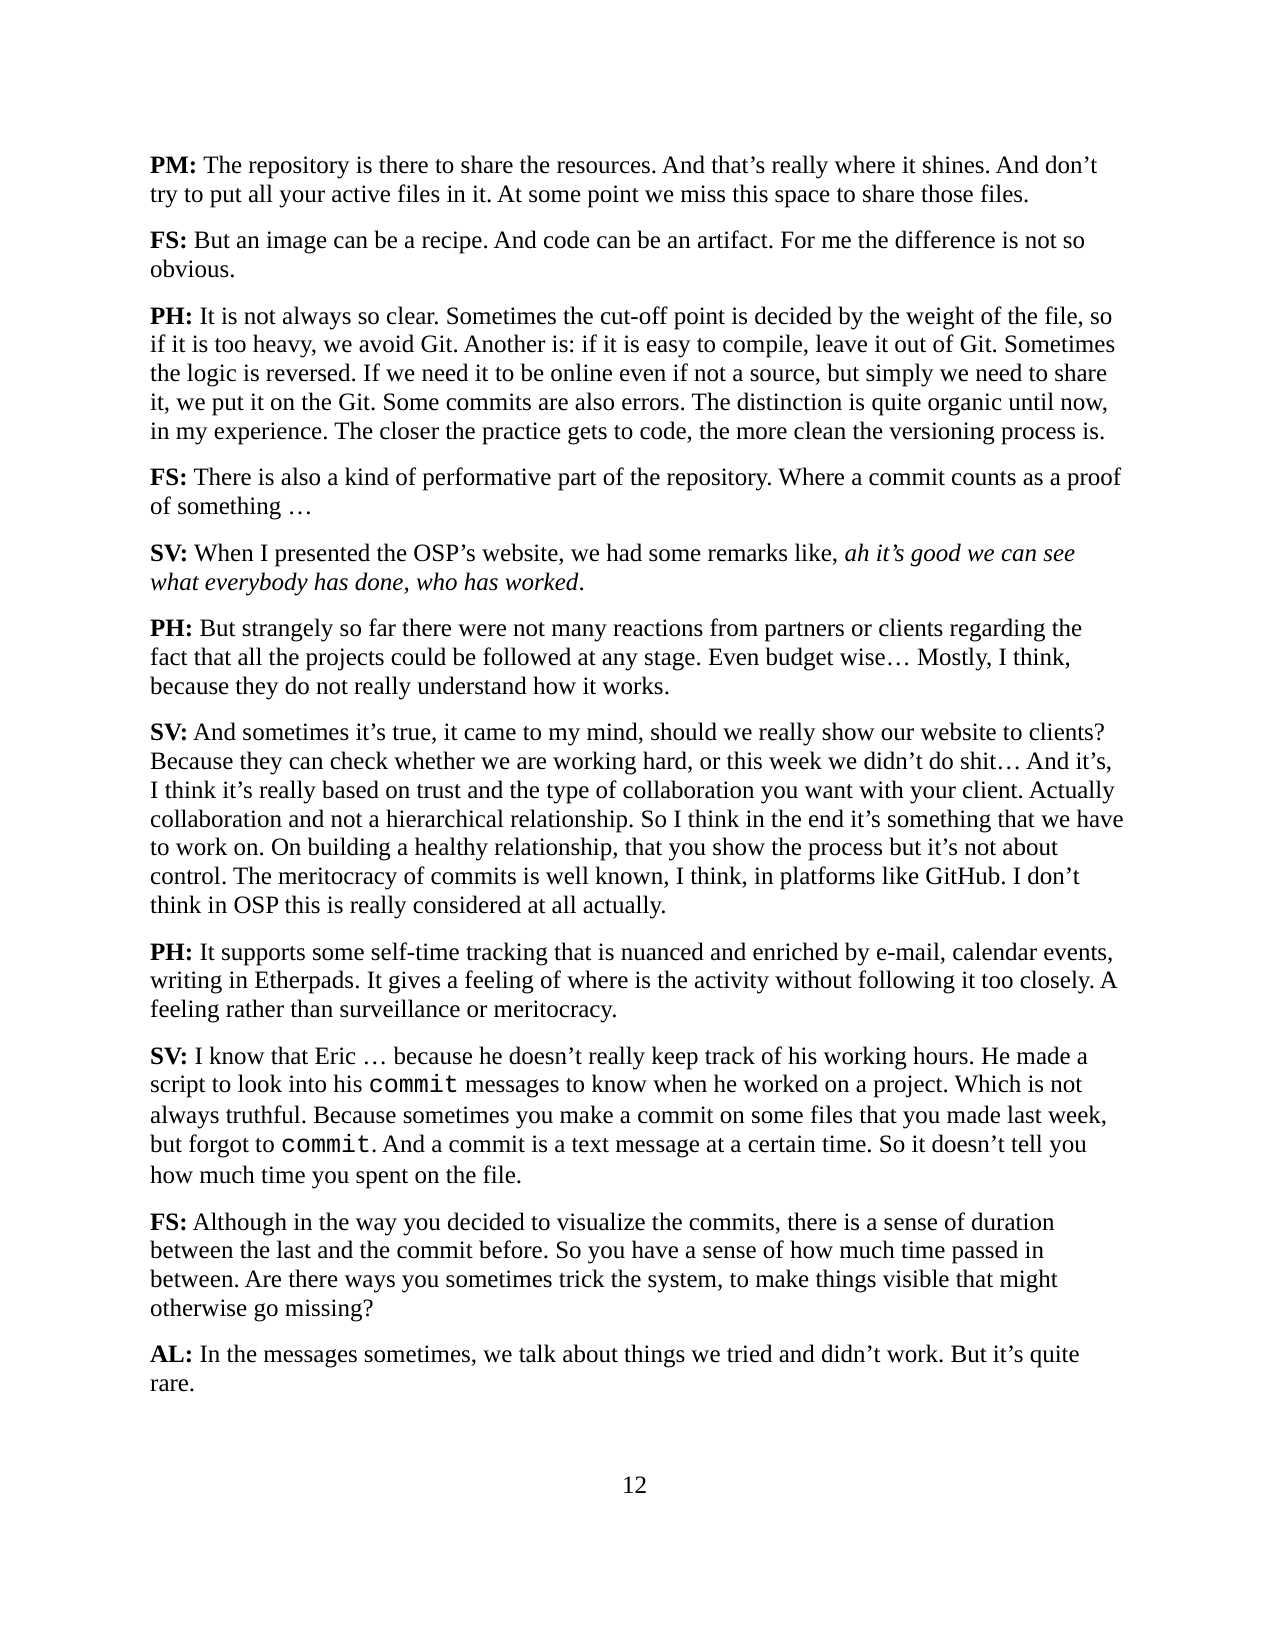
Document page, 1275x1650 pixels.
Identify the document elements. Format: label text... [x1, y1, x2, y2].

text FS: But an image can be a recipe. And code can be an artifact. For me the difference is not so obvious. [150, 225, 1125, 283]
text PH: It is not always so clear. Sometimes the cut-off point is decided by the weight of the file, so if it is too heavy, we avoid Git. Another is: if it is easy to compile, leave it out of Git. Sometimes the logic is reversed. If we need it to be online even if not a source, but simply we need to share it, we put it on the Git. Some commits are also errors. The distinction is quite organic until now, in my experience. The closer the practice gets to code, the more clean the versioning process is. [150, 301, 1125, 444]
text PH: But strangely so far there were not many reactions from partners or clients regarding the fact that all the projects could be followed at any stage. Even budget wise… Mostly, I think, because they do not really understand how it works. [150, 613, 1125, 699]
text FS: Although in the way you decided to visualize the commits, there is a sense of duration between the last and the commit before. So you have a sense of how much time passed in between. Are there ways you sometimes trick the system, to make things visible that might otherwise go missing? [150, 1207, 1125, 1322]
text FS: There is also a kind of performative part of the repository. Where a commit counts as a proof of something … [150, 462, 1125, 520]
text PH: It supports some self-time tracking that is nuanced and enriched by e-mail, calendar events, writing in Etherpads. It gives a feeling of where is the activity without following it too closely. A feeling rather than surveillance or meritocracy. [150, 937, 1125, 1023]
text PM: The repository is there to share the resources. And that’s really where it shines. And don’t try to put all your active files in it. At some point we miss this space to share those files. [150, 150, 1125, 207]
text SV: And sometimes it’s true, it came to my mind, should we really show our website to clients? Because they can check whether we are working hard, or this week we didn’t do shit… And it’s, I think it’s really based on trust and the type of collaboration you want with your client. Actually collaboration and not a hierarchical relationship. So I think in the end it’s something that we have to work on. On building a healthy relationship, that you show the process but it’s not about control. The meritocracy of commits is well known, I think, in platforms like GitHub. I don’t think in OSP this is really considered at all actually. [150, 717, 1125, 919]
text SV: When I presented the OSP’s website, we had some remarks like, ah it’s good we can see what everybody has done, who has worked. [150, 538, 1125, 595]
text AL: In the messages sometimes, we talk about things we tried and didn’t work. But it’s quite rare. [150, 1339, 1125, 1397]
text SV: I know that Eric … because he doesn’t really keep track of his working hours. He made a script to look into his commit messages to know when he worked on a project. Which is not always truthful. Because sometimes you make a commit on some files that you made last week, but forgot to commit. And a commit is a text message at a certain time. So it doesn’t tell you how much time you spent on the file. [150, 1041, 1125, 1189]
